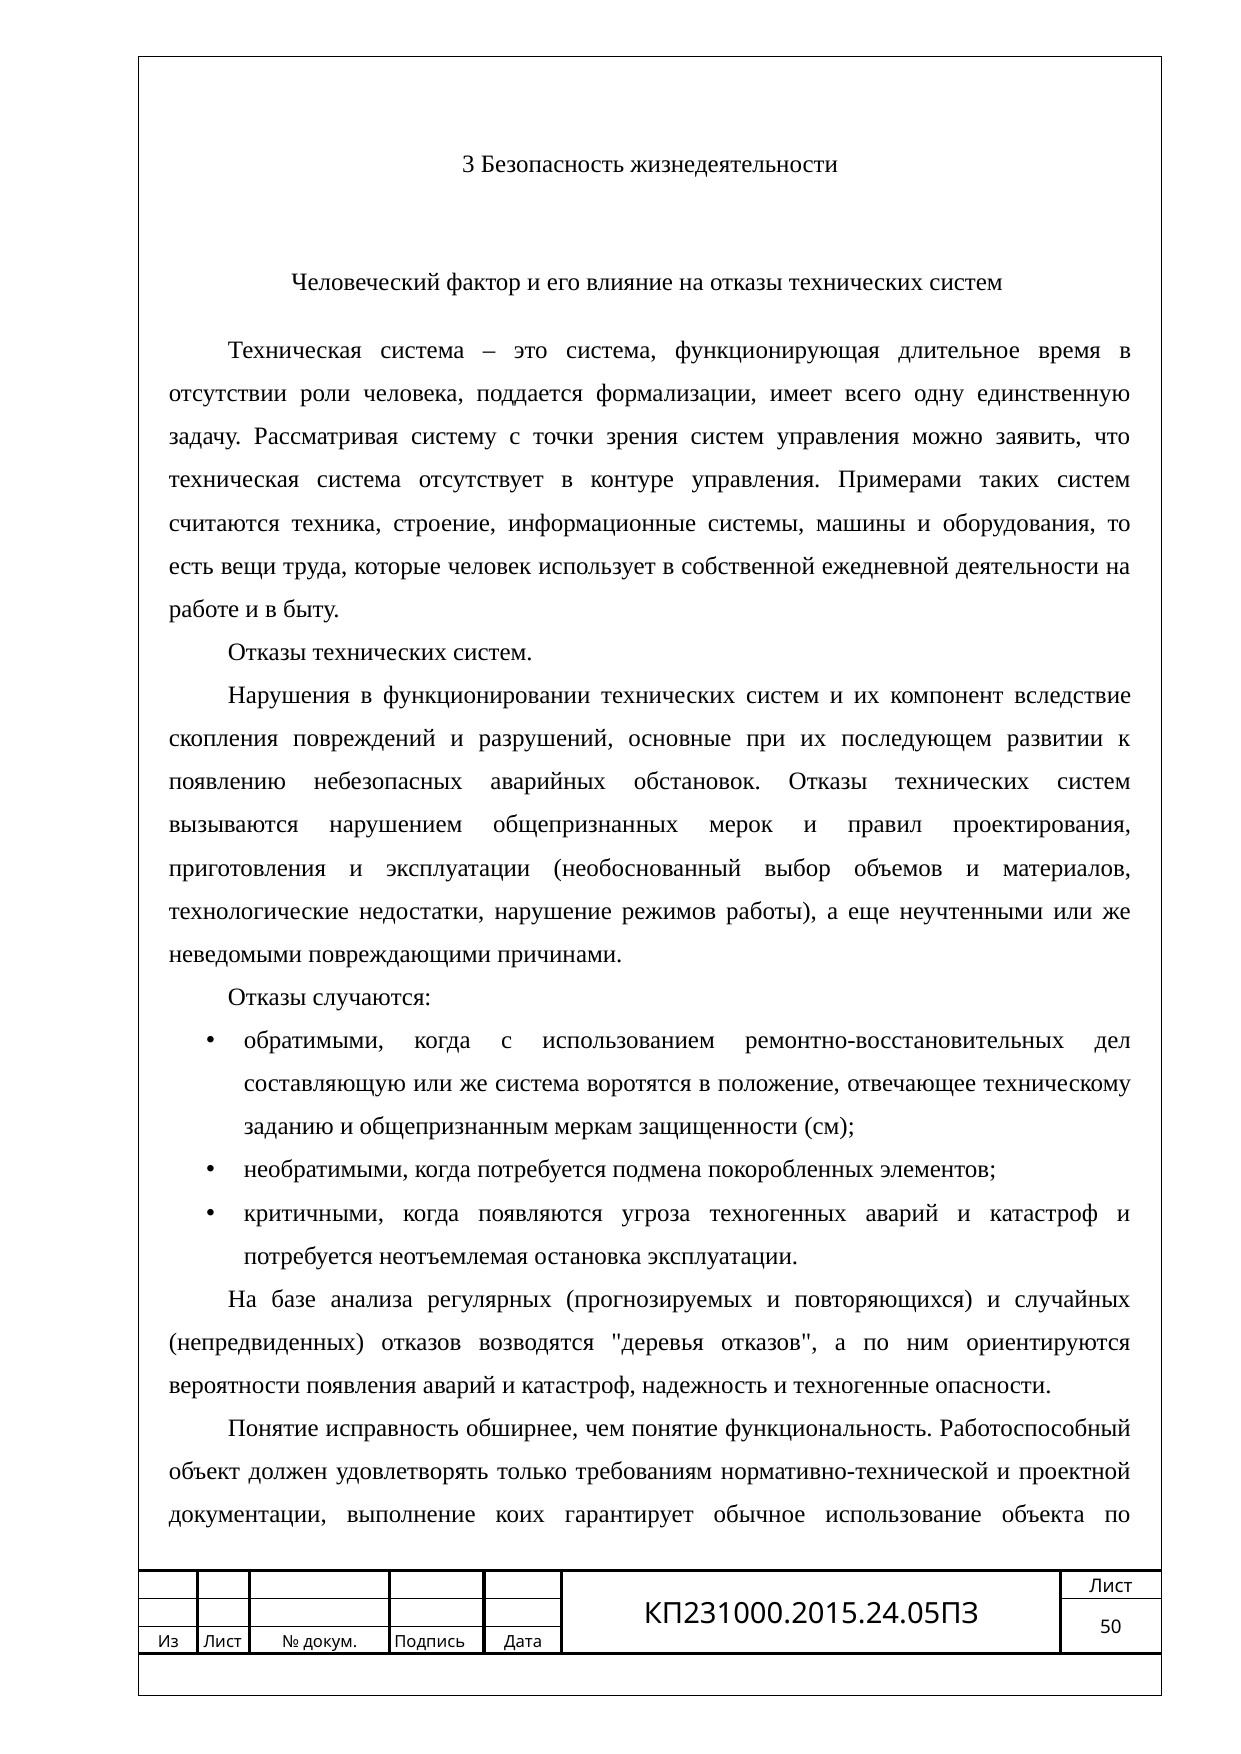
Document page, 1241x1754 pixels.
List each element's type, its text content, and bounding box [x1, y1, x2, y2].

text Отказы технических систем. [168, 637, 1132, 666]
text Понятие исправность обширнее, чем понятие функциональность. Работоспособный объект должен удовлетворять только требованиям нормативно-технической и проектной документации, выполнение коих гарантирует обычное использование объекта по [168, 1413, 1132, 1528]
text Отказы случаются: [168, 982, 1132, 1011]
list критичными, когда появляются угроза техногенных аварий и катастроф и потребуется неотъемлемая остановка эксплуатации. [206, 1198, 1132, 1269]
list необратимыми, когда потребуется подмена покоробленных элементов; [206, 1154, 1132, 1183]
text На базе анализа регулярных (прогнозируемых и повторяющихся) и случайных (непредвиденных) отказов возводятся "деревья отказов", а по ним ориентируются вероятности появления аварий и катастроф, надежность и техногенные опасности. [168, 1284, 1132, 1399]
list обратимыми, когда с использованием ремонтно-восстановительных дел составляющую или же система воротятся в положение, отвечающее техническому заданию и общепризнанным меркам защищенности (см); [206, 1025, 1132, 1140]
text Техническая система – это система, функционирующая длительное время в отсутствии роли человека, поддается формализации, имеет всего одну единственную задачу. Рассматривая систему с точки зрения систем управления можно заявить, что техническая система отсутствует в контуре управления. Примерами таких систем считаются техника, строение, информационные системы, машины и оборудования, то есть вещи труда, которые человек использует в собственной ежедневной деятельности на работе и в быту. [168, 335, 1132, 623]
subtitle 3 Безопасность жизнедеятельности [168, 149, 1132, 178]
subtitle Человеческий фактор и его влияние на отказы технических систем [168, 267, 1132, 296]
text Нарушения в функционировании технических систем и их компонент вследствие скопления повреждений и разрушений, основные при их последующем развитии к появлению небезопасных аварийных обстановок. Отказы технических систем вызываются нарушением общепризнанных мерок и правил проектирования, приготовления и эксплуатации (необоснованный выбор объемов и материалов, технологические недостатки, нарушение режимов работы), а еще неучтенными или же неведомыми повреждающими причинами. [168, 680, 1132, 968]
